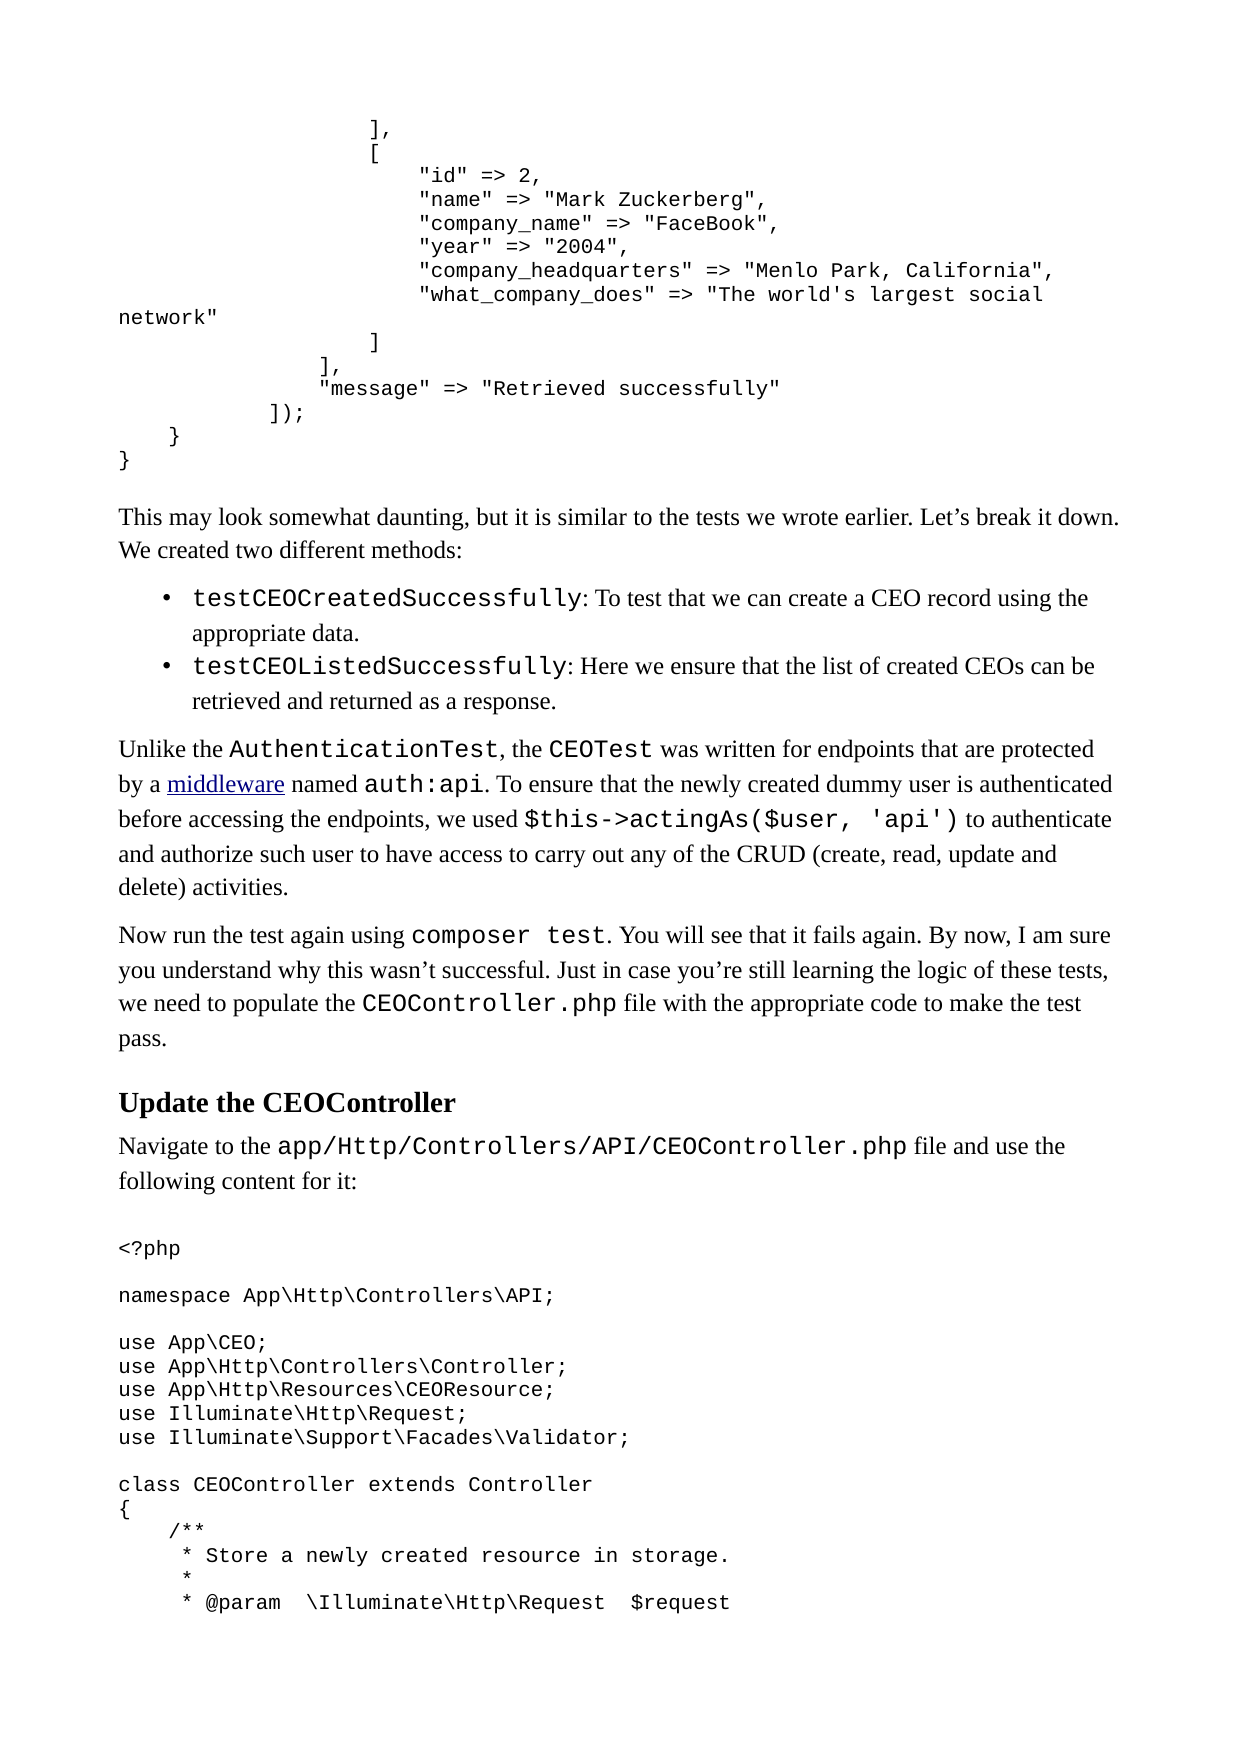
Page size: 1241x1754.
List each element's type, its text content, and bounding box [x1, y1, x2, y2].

text class CEOController extends Controller [118, 1474, 1122, 1498]
text use App\Http\Resources\CEOResource; [118, 1379, 1122, 1403]
text Navigate to the app/Http/Controllers/API/CEOController.php file and use the following content for it: [118, 1131, 1122, 1195]
text Now run the test again using composer test. You will see that it fails again. By now, I am sure you understand why this wasn’t successful. Just in case you’re still learning the logic of these tests, we need to populate the CEOController.php file with the appropriate code to make the test pass. [118, 920, 1122, 1052]
text "message" => "Retrieved successfully" [118, 378, 1122, 402]
text * @param \Illuminate\Http\Request $request [118, 1592, 1122, 1616]
text [ [118, 142, 1122, 165]
text "what_company_does" => "The world's largest social network" [118, 284, 1122, 331]
text use Illuminate\Http\Request; [118, 1403, 1122, 1427]
text * Store a newly created resource in storage. [118, 1545, 1122, 1568]
text "year" => "2004", [118, 236, 1122, 260]
text { [118, 1498, 1122, 1521]
text use Illuminate\Support\Facades\Validator; [118, 1427, 1122, 1450]
text Unlike the AuthenticationTest, the CEOTest was written for endpoints that are protected by a middleware named auth:api. To ensure that the newly created dummy user is authenticated before accessing the endpoints, we used $this->actingAs($user, 'api') to authenticate and authorize such user to have access to carry out any of the CRUD (create, read, update and delete) activities. [118, 734, 1122, 901]
text ] [118, 331, 1122, 354]
subtitle Update the CEOController [118, 1085, 1122, 1119]
text "name" => "Mark Zuckerberg", [118, 189, 1122, 213]
text This may look somewhat daunting, but it is similar to the tests we wrote earlier. Let’s break it down. We created two different methods: [118, 502, 1122, 564]
text } [118, 426, 1122, 449]
text /** [118, 1521, 1122, 1545]
list testCEOCreatedSuccessfully: To test that we can create a CEO record using the appropriate data. [162, 583, 1122, 647]
list testCEOListedSuccessfully: Here we ensure that the list of created CEOs can be retrieved and returned as a response. [162, 651, 1122, 715]
text } [118, 449, 1122, 473]
text use App\CEO; [118, 1332, 1122, 1356]
text namespace App\Http\Controllers\API; [118, 1285, 1122, 1308]
text "company_name" => "FaceBook", [118, 213, 1122, 236]
text <?php [118, 1237, 1122, 1261]
text * [118, 1568, 1122, 1592]
text "id" => 2, [118, 165, 1122, 189]
text ], [118, 118, 1122, 142]
text ]); [118, 402, 1122, 426]
text ], [118, 354, 1122, 378]
text use App\Http\Controllers\Controller; [118, 1356, 1122, 1379]
text "company_headquarters" => "Menlo Park, California", [118, 260, 1122, 284]
